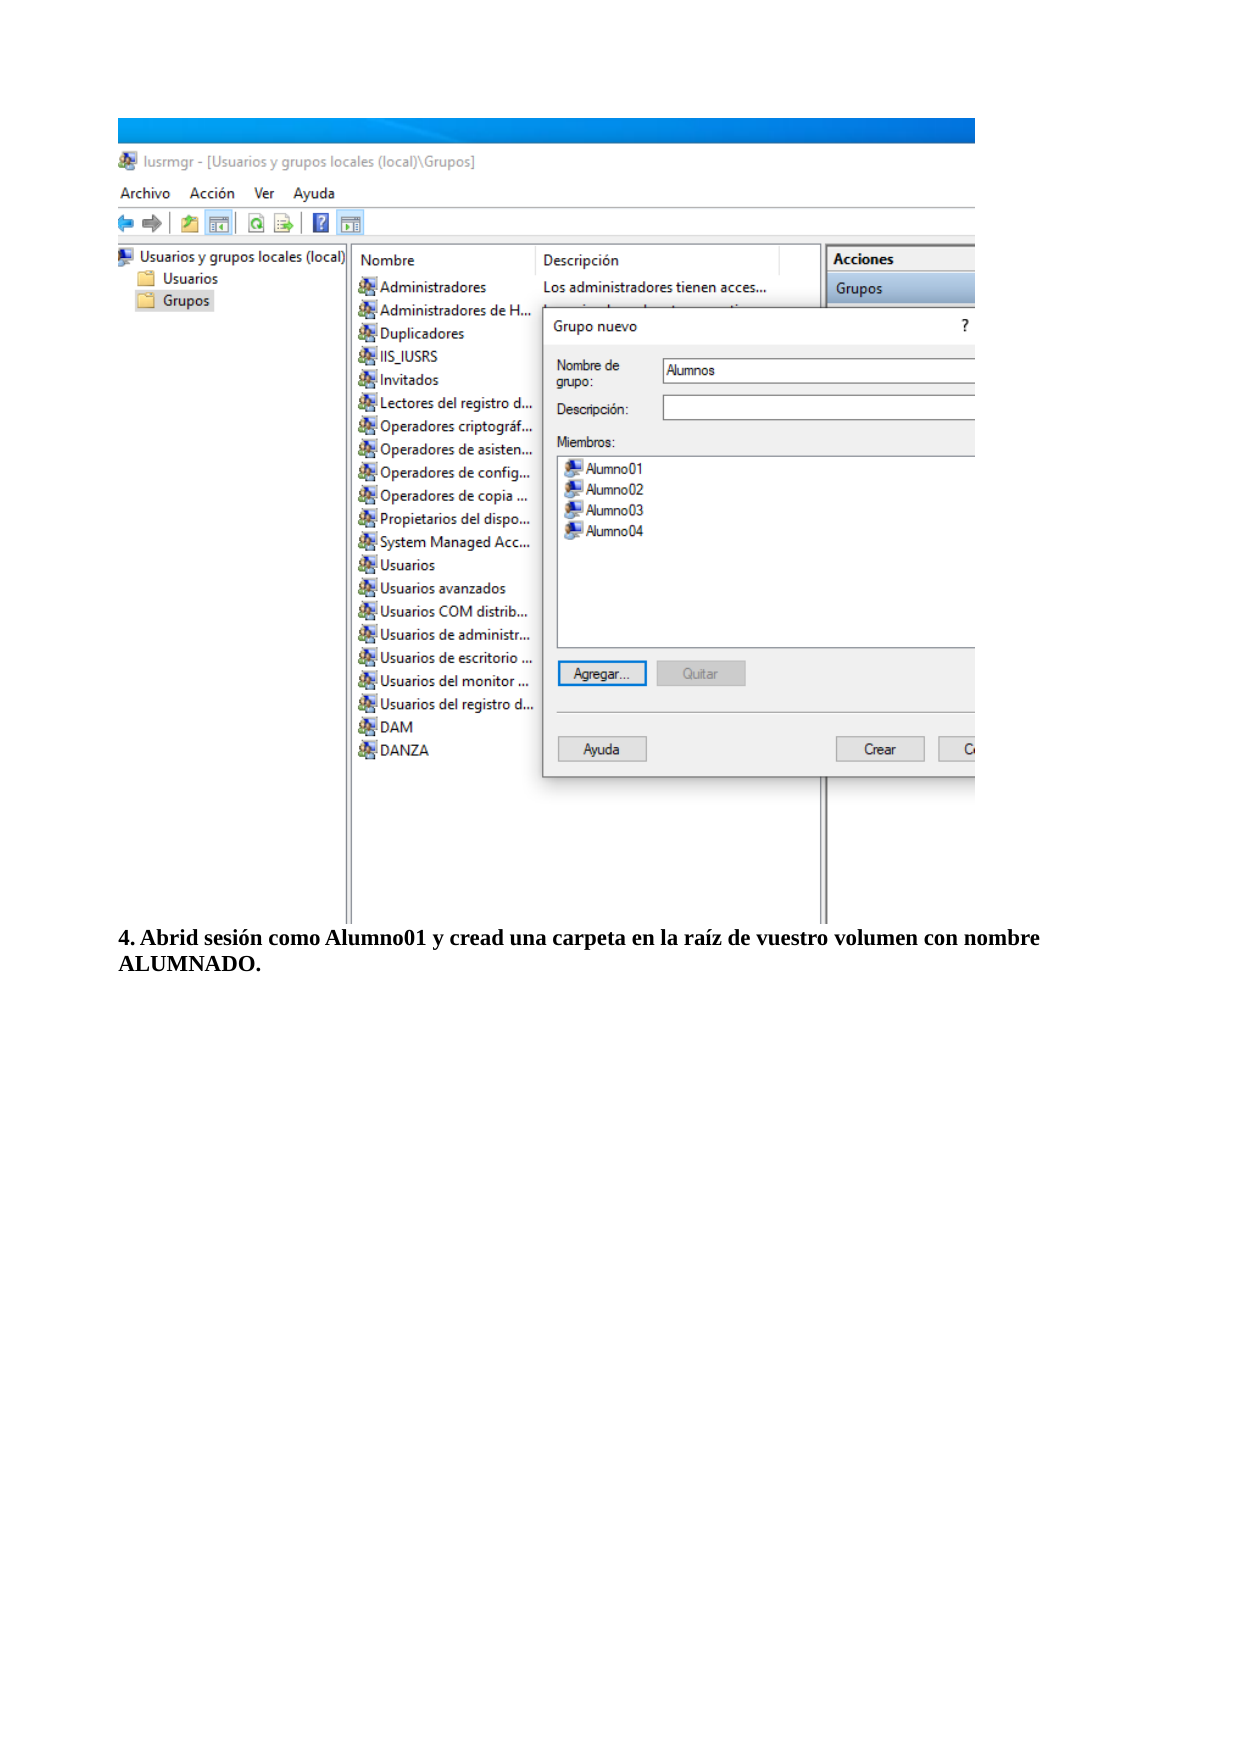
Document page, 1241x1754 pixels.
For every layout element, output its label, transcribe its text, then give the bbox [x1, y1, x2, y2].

text 4. Abrid sesión como Alumno01 y cread una carpeta en la raíz de vuestro volumen con nombre ALUMNADO. [118, 924, 1122, 976]
picture [118, 118, 975, 924]
